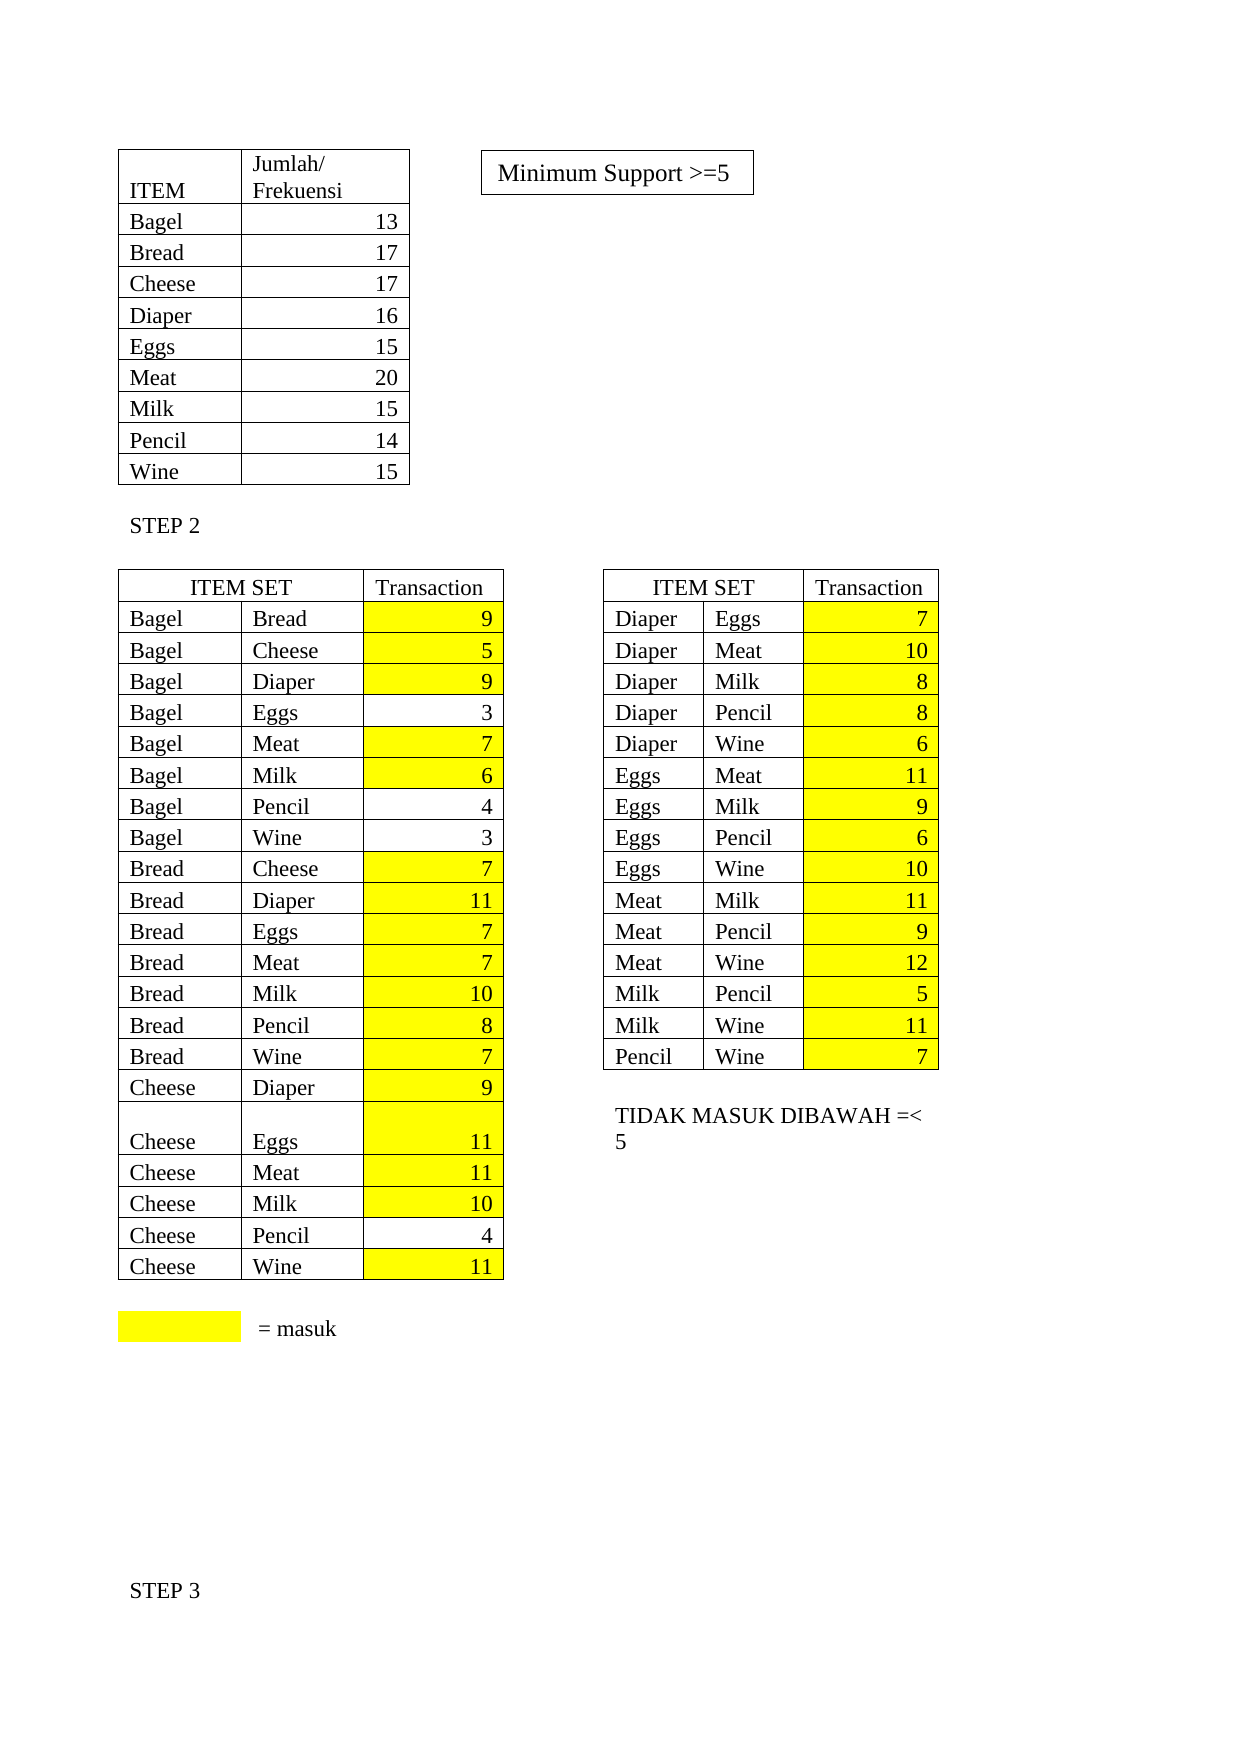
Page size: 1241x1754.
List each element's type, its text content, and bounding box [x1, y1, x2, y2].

table_cell Wine [704, 852, 803, 882]
table_cell [410, 391, 503, 422]
table_cell [118, 1603, 218, 1634]
table_cell Cheese [119, 1249, 241, 1279]
table_cell Meat [704, 633, 803, 663]
table_cell 15 [242, 392, 409, 422]
table_header [551, 1572, 651, 1603]
table_cell [504, 1154, 603, 1186]
table_cell [804, 1279, 939, 1311]
table_cell Cheese [119, 1155, 241, 1186]
table_cell [504, 788, 603, 819]
table_cell Bread [119, 235, 241, 266]
table_cell Milk [242, 977, 363, 1007]
table_cell [118, 1280, 241, 1311]
table_cell [704, 328, 803, 359]
table_cell [804, 1248, 939, 1279]
table_cell [410, 453, 503, 484]
table_cell [651, 1603, 751, 1634]
table_cell [804, 359, 939, 391]
table_cell [482, 151, 753, 194]
table_cell Eggs [604, 852, 703, 882]
table_cell [604, 453, 703, 484]
table_cell [118, 538, 241, 569]
table_cell [504, 851, 603, 882]
table_cell [704, 484, 803, 538]
table_cell 4 [364, 1218, 503, 1248]
table_cell [604, 484, 703, 538]
table_cell [604, 1248, 703, 1279]
table_cell [704, 1279, 803, 1311]
table_cell [704, 297, 803, 328]
table_cell [504, 1217, 603, 1248]
table_cell 9 [364, 664, 503, 694]
table_cell Transaction [364, 570, 503, 601]
table_cell [118, 118, 241, 149]
table_cell 7 [804, 602, 938, 632]
table_cell 7 [364, 914, 503, 944]
table_cell STEP 2 [118, 485, 241, 538]
table_cell 11 [364, 883, 503, 913]
table_cell [504, 1311, 603, 1342]
table_cell [364, 484, 503, 538]
table_cell Eggs [242, 1102, 363, 1154]
table_cell [504, 1007, 603, 1038]
table_cell Bread [119, 977, 241, 1007]
table_cell Bagel [119, 695, 241, 726]
table_cell [504, 118, 603, 149]
table_cell Pencil [704, 820, 803, 851]
table_cell [804, 234, 939, 266]
table_cell Milk [704, 883, 803, 913]
table_cell [604, 1217, 703, 1248]
table_cell 6 [364, 758, 503, 788]
table_cell Bread [119, 914, 241, 944]
table_cell 17 [242, 267, 409, 297]
table_cell [504, 882, 603, 913]
table_cell [704, 1154, 803, 1186]
table_cell [604, 538, 703, 569]
table_header [651, 1572, 751, 1603]
table_cell 4 [364, 789, 503, 819]
table_cell [604, 234, 703, 266]
table_cell [804, 422, 939, 453]
table_cell Milk [604, 1008, 703, 1038]
table_cell Wine [704, 1039, 803, 1069]
table_cell [241, 118, 409, 149]
table_cell Bread [119, 945, 241, 976]
table_cell [410, 203, 503, 234]
table_cell [504, 1069, 603, 1101]
table_cell [804, 1070, 939, 1101]
table_cell [704, 1070, 803, 1101]
table_cell Eggs [704, 602, 803, 632]
table_header [951, 1572, 1081, 1603]
table_cell 7 [364, 1039, 503, 1069]
table_cell [604, 1070, 703, 1101]
table_cell [504, 453, 603, 484]
table_cell 9 [804, 914, 938, 944]
table_cell [604, 297, 703, 328]
table_cell [604, 1186, 703, 1217]
table_cell 7 [364, 727, 503, 757]
table_cell 6 [804, 727, 938, 757]
table_cell Bagel [119, 758, 241, 788]
table_cell Bagel [119, 204, 241, 234]
table_cell Wine [242, 820, 363, 851]
table_cell 5 [804, 977, 938, 1007]
table_cell [504, 391, 603, 422]
table_cell Milk [119, 392, 241, 422]
table_cell Wine [242, 1039, 363, 1069]
table_cell [804, 1217, 939, 1248]
table_cell Diaper [604, 633, 703, 663]
table_header [318, 1572, 418, 1603]
table_cell 3 [364, 820, 503, 851]
table_cell [551, 1603, 651, 1634]
table_cell [410, 328, 503, 359]
table_cell 8 [804, 664, 938, 694]
table_cell ITEM SET [604, 570, 803, 601]
table_cell Eggs [604, 758, 703, 788]
table_cell Diaper [119, 298, 241, 328]
table_cell [504, 484, 603, 538]
table_cell 11 [804, 883, 938, 913]
table_cell Bagel [119, 789, 241, 819]
table_cell [504, 663, 603, 694]
table_cell 12 [804, 945, 938, 976]
table_cell [241, 538, 364, 569]
table_cell [804, 203, 939, 234]
table_cell 9 [804, 789, 938, 819]
table_cell [804, 1186, 939, 1217]
table_cell Cheese [242, 852, 363, 882]
table_cell [804, 538, 939, 569]
table_cell [804, 297, 939, 328]
table_cell [804, 391, 939, 422]
table_cell Meat [604, 914, 703, 944]
table_cell [604, 195, 703, 203]
table_cell [504, 1186, 603, 1217]
table_cell [704, 391, 803, 422]
table_cell ITEM [119, 150, 241, 203]
table_cell [241, 485, 364, 538]
table_header [851, 1572, 951, 1603]
table_cell [504, 913, 603, 944]
table_cell [364, 1311, 503, 1342]
table_cell [504, 569, 603, 601]
table_cell [704, 266, 803, 297]
table_cell 10 [364, 977, 503, 1007]
table_cell [504, 976, 603, 1007]
table_cell Eggs [242, 695, 363, 726]
table_cell [409, 118, 503, 149]
table_cell 7 [364, 945, 503, 976]
table_cell [504, 819, 603, 851]
table_cell 9 [364, 1070, 503, 1101]
table_cell [704, 1217, 803, 1248]
table_cell [504, 726, 603, 757]
table_cell 15 [242, 454, 409, 484]
table_cell Cheese [119, 1102, 241, 1154]
table_cell [504, 1279, 603, 1311]
table_cell 11 [364, 1249, 503, 1279]
table_cell [704, 453, 803, 484]
table_cell TIDAK MASUK DIBAWAH =< 5 [604, 1101, 939, 1154]
table_cell [604, 1311, 703, 1342]
table_cell [504, 632, 603, 663]
table_cell Eggs [242, 914, 363, 944]
table_cell Bread [119, 883, 241, 913]
table_cell Cheese [242, 633, 363, 663]
table_cell [504, 538, 603, 569]
table_cell [604, 1279, 703, 1311]
table_cell 13 [242, 204, 409, 234]
table_cell 11 [364, 1102, 503, 1154]
table_cell 11 [364, 1155, 503, 1186]
table_cell Bread [119, 1008, 241, 1038]
table_cell Diaper [604, 602, 703, 632]
table_cell Meat [604, 883, 703, 913]
table_cell Wine [704, 727, 803, 757]
table_cell Diaper [242, 1070, 363, 1101]
table_cell 8 [804, 695, 938, 726]
table_header [418, 1572, 551, 1603]
table_cell [804, 149, 939, 203]
table_cell Meat [119, 360, 241, 391]
table_cell Pencil [242, 789, 363, 819]
table_cell [704, 1311, 803, 1342]
table_cell [604, 328, 703, 359]
table_cell Eggs [604, 789, 703, 819]
table_cell [704, 538, 803, 569]
table_cell 20 [242, 360, 409, 391]
table_cell 17 [242, 235, 409, 266]
table_cell Pencil [604, 1039, 703, 1069]
table_cell Pencil [119, 423, 241, 453]
table_cell Cheese [119, 267, 241, 297]
table_cell 9 [364, 602, 503, 632]
table_cell Cheese [119, 1218, 241, 1248]
table_cell [410, 297, 503, 328]
table_cell [804, 484, 939, 538]
table_cell Pencil [704, 977, 803, 1007]
table_cell Bagel [119, 633, 241, 663]
table_cell [410, 422, 503, 453]
table_cell [704, 149, 803, 203]
table_cell [804, 118, 939, 149]
table_header [218, 1572, 318, 1603]
table_cell [504, 195, 603, 203]
table_header [751, 1572, 851, 1603]
table_cell [504, 601, 603, 632]
table_cell Wine [704, 945, 803, 976]
table_cell [604, 422, 703, 453]
table_cell Milk [604, 977, 703, 1007]
table_cell [851, 1603, 951, 1634]
table_cell Bagel [119, 727, 241, 757]
table_cell [704, 359, 803, 391]
table_cell Cheese [119, 1070, 241, 1101]
table_cell [410, 359, 503, 391]
table_cell [504, 1101, 603, 1154]
table_cell Diaper [604, 695, 703, 726]
table_cell [704, 422, 803, 453]
table_cell [504, 757, 603, 788]
table_cell 11 [804, 758, 938, 788]
table_cell [410, 234, 503, 266]
table_cell Cheese [119, 1187, 241, 1217]
table_cell [504, 1038, 603, 1069]
table_cell [418, 1603, 551, 1634]
table_cell Bread [242, 602, 363, 632]
table_cell Transaction [804, 570, 938, 601]
table_cell [604, 203, 703, 234]
table_cell [364, 538, 503, 569]
table_cell Meat [604, 945, 703, 976]
table_cell [504, 944, 603, 976]
table_cell [604, 359, 703, 391]
table_cell Diaper [242, 664, 363, 694]
table_cell 7 [364, 852, 503, 882]
table_cell Bread [119, 852, 241, 882]
table_cell 14 [242, 423, 409, 453]
table_cell [504, 297, 603, 328]
table_cell [504, 328, 603, 359]
table_cell Meat [242, 1155, 363, 1186]
table_cell Pencil [704, 695, 803, 726]
table_cell [804, 1311, 939, 1342]
table_header STEP 3 [118, 1572, 218, 1603]
table_cell [364, 1280, 503, 1311]
table_cell [504, 694, 603, 726]
table_cell Eggs [119, 329, 241, 359]
table_cell ITEM SET [119, 570, 363, 601]
table_cell Diaper [604, 727, 703, 757]
table_cell [804, 1154, 939, 1186]
table_cell Meat [704, 758, 803, 788]
table_cell 15 [242, 329, 409, 359]
table_cell Wine [242, 1249, 363, 1279]
table_cell Pencil [242, 1008, 363, 1038]
table_cell 10 [804, 633, 938, 663]
table_cell [504, 1248, 603, 1279]
table_cell 3 [364, 695, 503, 726]
table_cell [751, 1603, 851, 1634]
table_cell [704, 234, 803, 266]
table_cell Bread [119, 1039, 241, 1069]
table_cell 7 [804, 1039, 938, 1069]
table_cell Milk [704, 664, 803, 694]
table_cell [410, 266, 503, 297]
table_cell Diaper [242, 883, 363, 913]
table_cell Wine [119, 454, 241, 484]
table_cell [218, 1603, 318, 1634]
table_cell [604, 1154, 703, 1186]
table_cell 16 [242, 298, 409, 328]
table_cell [804, 266, 939, 297]
table_cell [704, 203, 803, 234]
table_cell [704, 118, 803, 149]
table_cell [804, 453, 939, 484]
table_cell [704, 1248, 803, 1279]
table_cell Eggs [604, 820, 703, 851]
table_cell [504, 234, 603, 266]
table_cell Meat [242, 727, 363, 757]
table_cell [604, 266, 703, 297]
table_cell [704, 1186, 803, 1217]
table_cell Pencil [704, 914, 803, 944]
table_cell [804, 328, 939, 359]
table_cell Bagel [119, 664, 241, 694]
table_cell Milk [242, 758, 363, 788]
table_cell [504, 266, 603, 297]
table_cell [504, 203, 603, 234]
table_cell [604, 118, 703, 149]
table_cell 8 [364, 1008, 503, 1038]
table_cell [118, 1311, 241, 1342]
table_cell Bagel [119, 602, 241, 632]
table_cell [241, 1280, 364, 1311]
table_cell Jumlah/Frekuensi [242, 150, 409, 203]
table_cell [504, 359, 603, 391]
table_cell [951, 1603, 1081, 1634]
table_cell = masuk [241, 1311, 364, 1342]
table_cell [410, 149, 503, 203]
table_cell Milk [704, 789, 803, 819]
table_cell Milk [242, 1187, 363, 1217]
table_cell Diaper [604, 664, 703, 694]
table_cell 11 [804, 1008, 938, 1038]
table_cell Wine [704, 1008, 803, 1038]
table_cell Meat [242, 945, 363, 976]
table_cell Bagel [119, 820, 241, 851]
table_cell [504, 422, 603, 453]
table_cell [318, 1603, 418, 1634]
table_cell Pencil [242, 1218, 363, 1248]
table_cell 10 [804, 852, 938, 882]
table_cell [604, 391, 703, 422]
table_cell 5 [364, 633, 503, 663]
table_cell 6 [804, 820, 938, 851]
table_cell 10 [364, 1187, 503, 1217]
